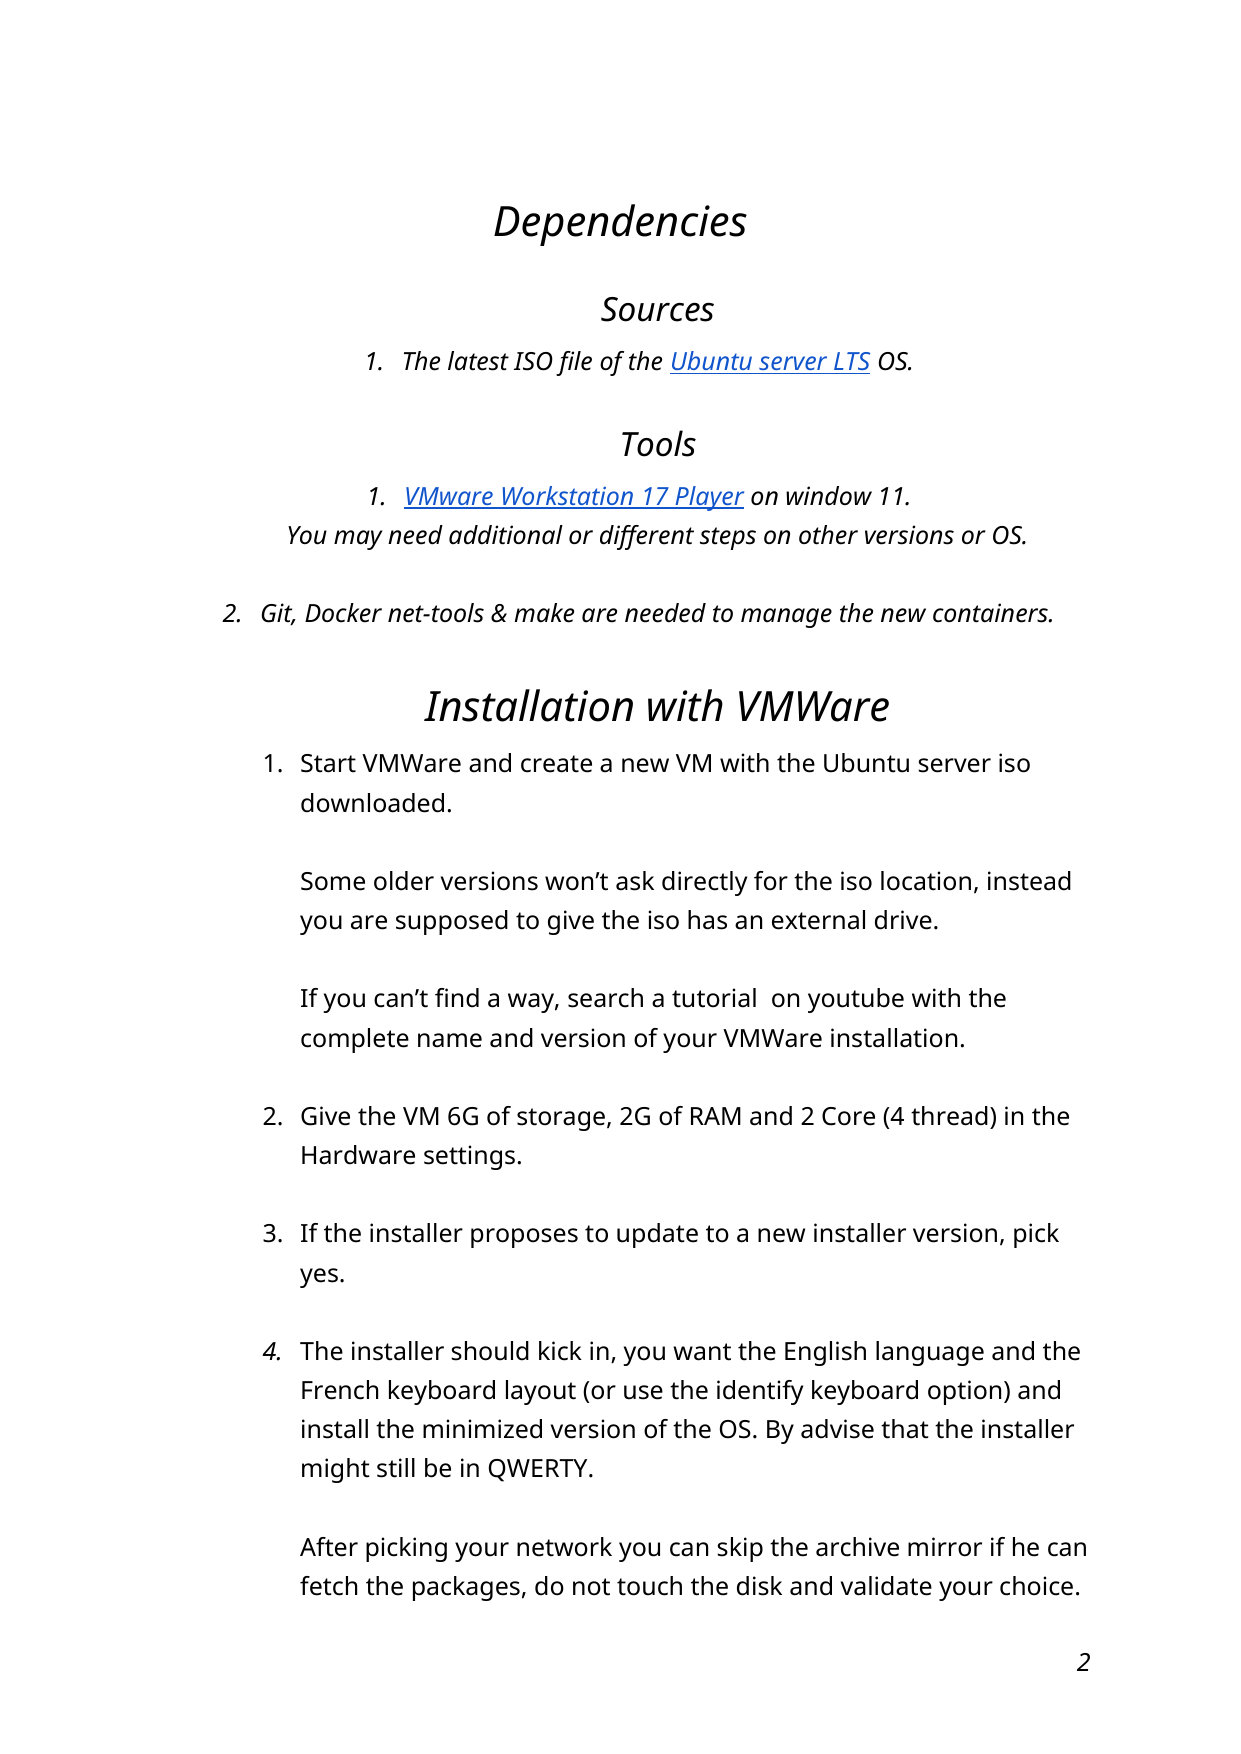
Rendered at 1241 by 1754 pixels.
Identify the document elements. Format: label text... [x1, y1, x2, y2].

list If the installer proposes to update to a new installer version, pick yes. [262, 1216, 1090, 1289]
subtitle Dependencies [150, 192, 1090, 248]
list Git, Docker net-tools & make are needed to manage the new containers. [187, 596, 1090, 630]
list Give the VM 6G of storage, 2G of RAM and 2 Core (4 thread) in the Hardware settings. [262, 1098, 1090, 1172]
subtitle Tools [150, 421, 1090, 466]
list The latest ISO file of the Ubuntu server LTS OS. [187, 344, 1090, 378]
subtitle Installation with VMWare [225, 677, 1090, 733]
list The installer should kick in, you want the English language and the French keyboard layout (or use the identify keyboard option) and install the minimized version of the OS. By advise that the installer might still be in QWERTY. After picking your network you can skip the archive mirror if he can fetch the packages, do not touch the disk and validate your choice. [262, 1333, 1090, 1603]
text Some older versions won’t ask directly for the iso location, instead you are supposed to give the iso has an external drive. If you can’t find a way, search a tutorial on youtube with the complete name and version of your VMWare installation. [300, 863, 1090, 1093]
list Start VMWare and create a new VM with the Ubuntu server iso downloaded. [262, 746, 1090, 858]
list VMware Workstation 17 Player on window 11. You may need additional or different steps on other versions or OS. [187, 478, 1090, 552]
subtitle Sources [150, 286, 1090, 331]
